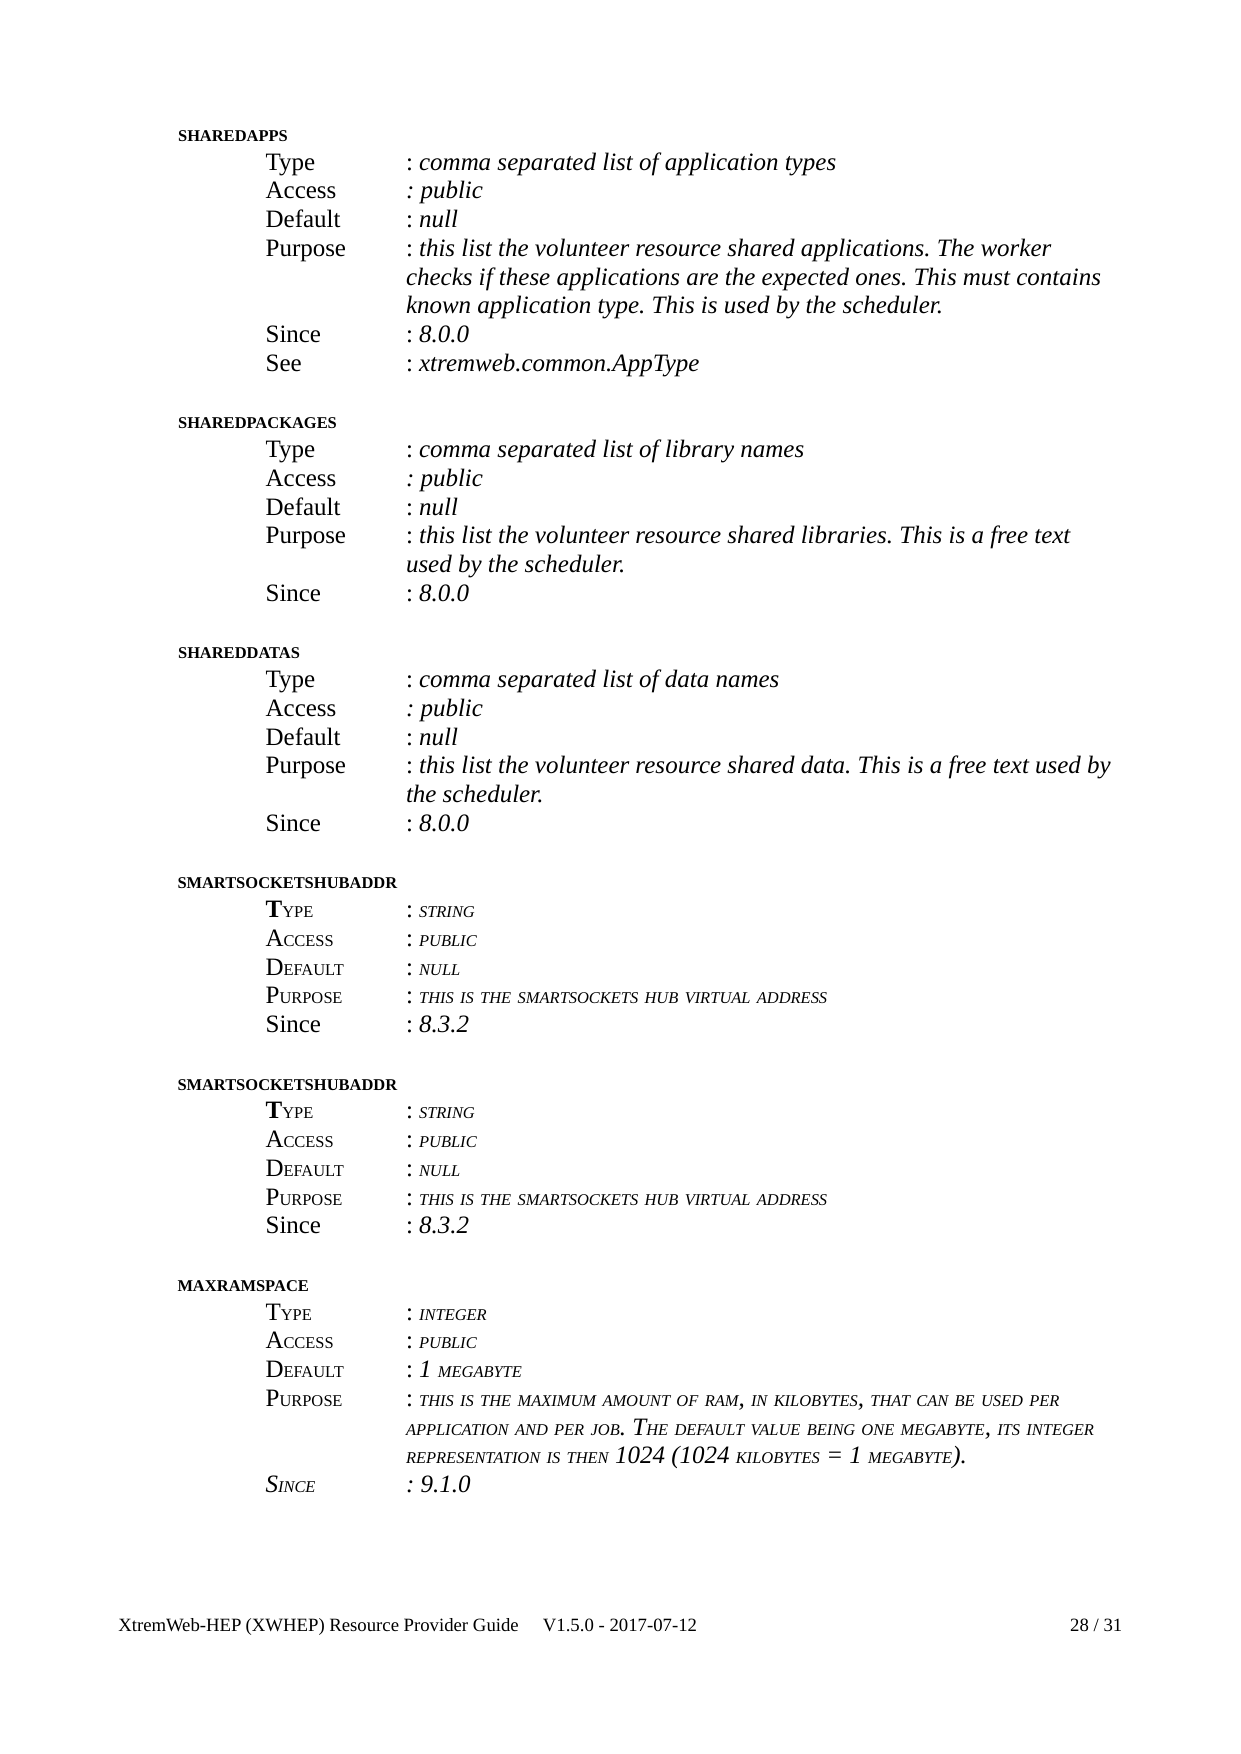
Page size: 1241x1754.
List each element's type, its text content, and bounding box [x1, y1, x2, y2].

text Type : integer [265, 1297, 1122, 1326]
text Access : public [265, 1326, 1122, 1354]
text See : xtremweb.common.AppType [265, 348, 1122, 377]
text Since : 8.3.2 [265, 1009, 1122, 1038]
text Purpose : this list the volunteer resource shared data. This is a free text used by the scheduler. [265, 751, 1122, 808]
text Since : 8.0.0 [265, 578, 1122, 607]
text Default : null [265, 952, 1122, 981]
text Purpose : this is the maximum amount of ram, in kilobytes, that can be used per application and per job. The default value being one megabyte, its integer representation is then 1024 (1024 kilobytes = 1 megabyte). [265, 1383, 1122, 1469]
text Purpose : this list the volunteer resource shared applications. The worker checks if these applications are the expected ones. This must contains known application type. This is used by the scheduler. [265, 233, 1122, 319]
text Default : 1 megabyte [265, 1354, 1122, 1383]
text Since : 8.0.0 [265, 808, 1122, 837]
text Access : public [265, 176, 1122, 204]
text maxramspace [177, 1268, 1122, 1297]
text Since : 8.0.0 [265, 319, 1122, 348]
text Default : null [265, 204, 1122, 233]
text sharedapps [178, 118, 1122, 147]
text Default : null [265, 722, 1122, 751]
text Access : public [265, 463, 1122, 492]
text Access : public [265, 923, 1122, 952]
text Type : comma separated list of data names [265, 664, 1122, 693]
text Default : null [265, 1153, 1122, 1182]
text Type : comma separated list of library names [265, 434, 1122, 463]
text Type : string [265, 894, 1122, 923]
text smartsocketshubaddr [177, 1067, 1122, 1096]
text Since : 8.3.2 [265, 1211, 1122, 1239]
text Since : 9.1.0 [265, 1469, 1122, 1498]
text shareddatas [178, 636, 1122, 664]
text Access : public [265, 693, 1122, 722]
text Purpose : this is the smartsockets hub virtual address [265, 1182, 1122, 1211]
text sharedpackages [178, 406, 1122, 434]
text Access : public [265, 1124, 1122, 1153]
text Type : comma separated list of application types [265, 147, 1122, 176]
text Default : null [265, 492, 1122, 521]
text Purpose : this list the volunteer resource shared libraries. This is a free text used by the scheduler. [265, 521, 1122, 578]
text smartsocketshubaddr [177, 866, 1122, 894]
text Type : string [265, 1096, 1122, 1124]
text Purpose : this is the smartsockets hub virtual address [265, 981, 1122, 1009]
